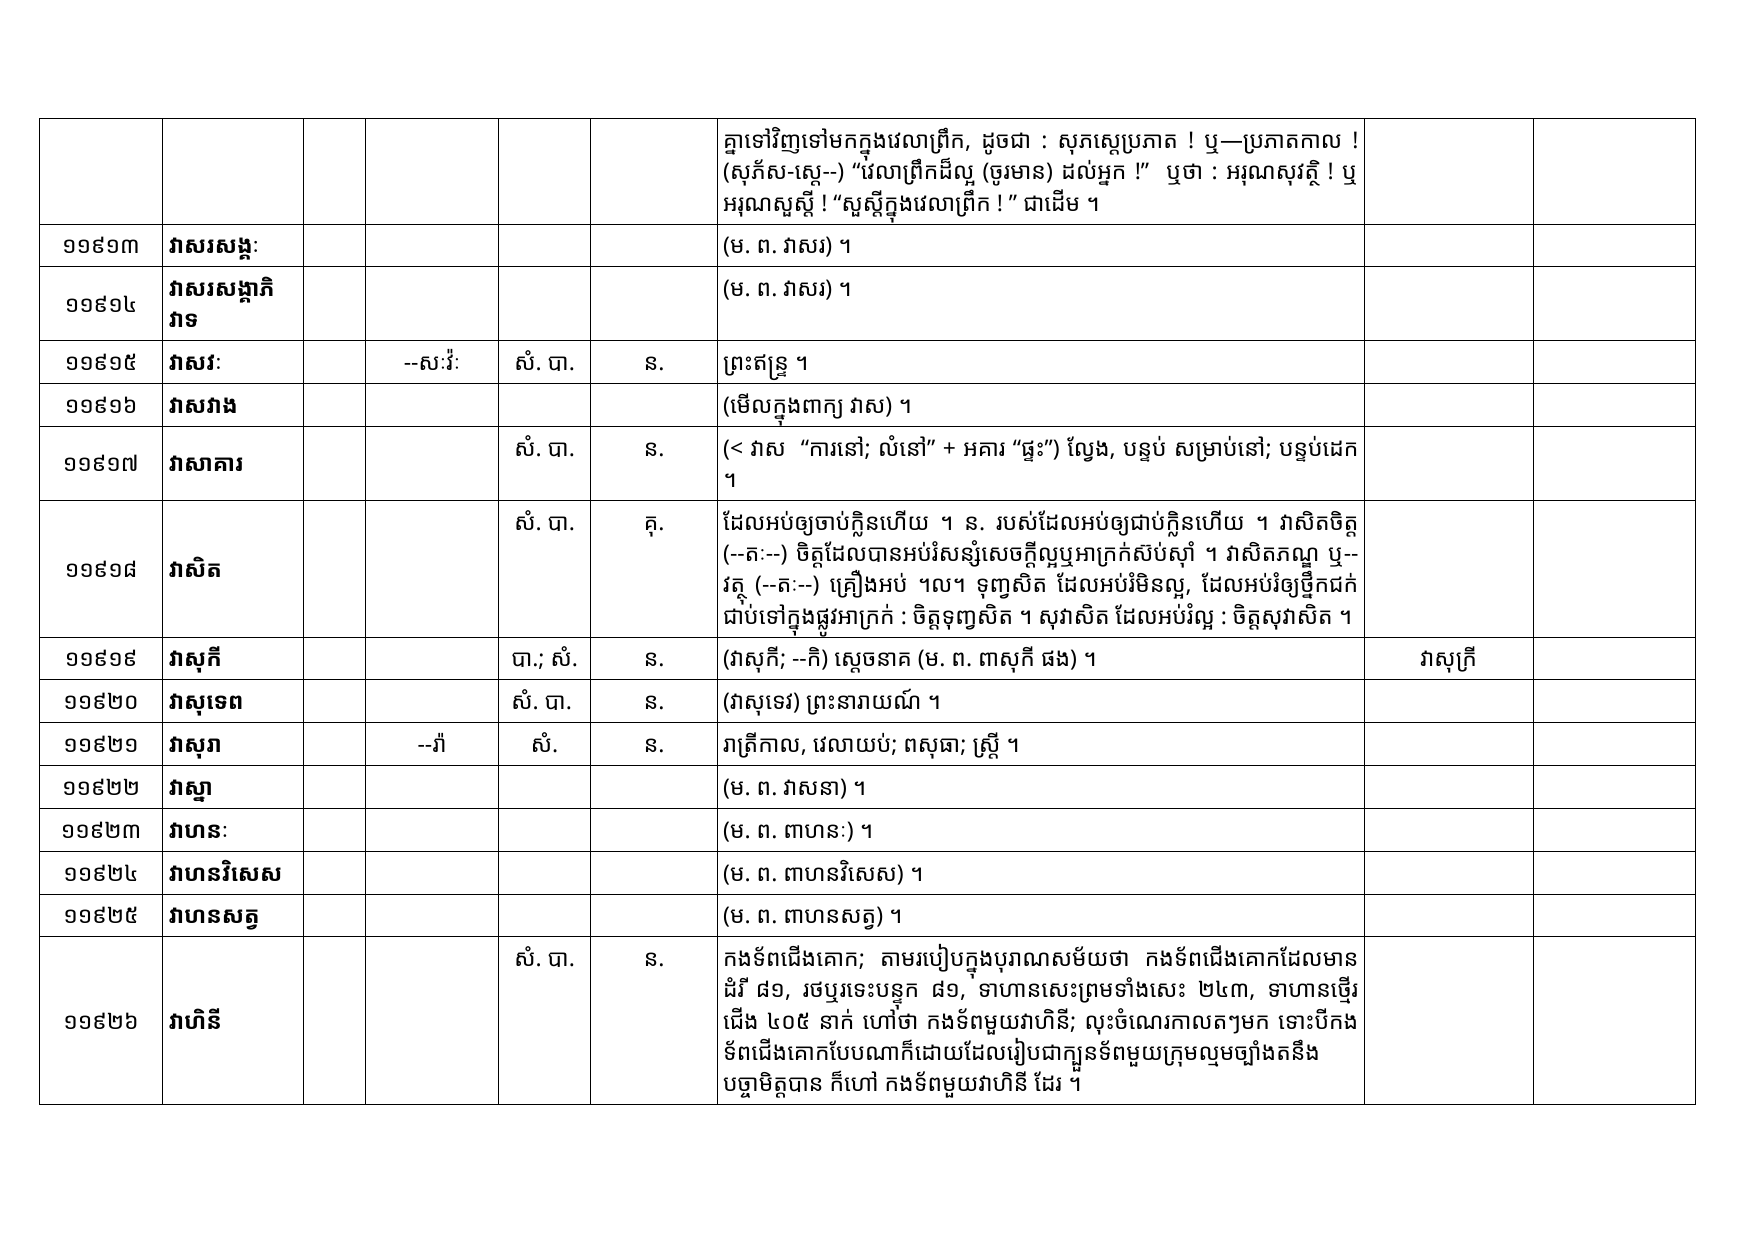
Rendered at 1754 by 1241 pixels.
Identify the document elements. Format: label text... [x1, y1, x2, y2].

table_cell --សៈវ៉ៈ [366, 341, 498, 383]
table_cell ១១៩១៥ [40, 341, 162, 383]
table_cell (វាសុកី; --កិ) ស្តេច​នាគ (ម. ព. ពាសុកី ផង) ។ [718, 638, 1364, 679]
table_cell ១១៩២១ [40, 723, 162, 765]
table_cell [304, 427, 365, 500]
table_cell [591, 766, 717, 808]
table_cell ន. [591, 427, 717, 500]
table_cell [366, 119, 498, 223]
table_cell វាសុក្រី [1365, 638, 1533, 679]
table_cell [163, 119, 303, 223]
table_cell ១១៩១៣ [40, 225, 162, 266]
table_cell [304, 384, 365, 426]
table_cell [366, 809, 498, 851]
table_cell [1365, 267, 1533, 340]
table_cell [1365, 680, 1533, 722]
table_cell [304, 638, 365, 679]
table_cell វាសុរា [163, 723, 303, 765]
table_cell [1534, 766, 1695, 808]
table_cell វាហន​វិសេស [163, 852, 303, 893]
table_cell សំ. បា. [499, 501, 590, 637]
table_cell [1365, 384, 1533, 426]
table_cell វាហន​សត្វ [163, 895, 303, 936]
table_cell ១១៩១៤ [40, 267, 162, 340]
table_cell (ម. ព. ពាហន​សត្វ) ។ [718, 895, 1364, 936]
table_cell វាសរ​សង្គាភិវាទ [163, 267, 303, 340]
table_cell [40, 119, 162, 223]
table_cell [591, 225, 717, 266]
table_cell (វាសុទេវ) ព្រះ​នារាយណ៍ ។ [718, 680, 1364, 722]
table_cell [1534, 937, 1695, 1104]
table_cell វាសុកី [163, 638, 303, 679]
table_cell [499, 225, 590, 266]
table_cell [366, 267, 498, 340]
table_cell (វាសរ) ថ្ងៃ, វេលា​ថ្ងៃ ។ វាសរសង្គៈ (--សៈរ៉ៈសង់-គៈ) អរុណោទ័យ, វេលា​ព្រះ​អាទិត្យ​រៈ ។ វាសរសង្គាភិវាទ (សំ. < វាសរសង្គ + អភិវាទ ) ការ​ពោល​ពាក្យ​គំនាប់​គ្នា​ទៅ​វិញ​ទៅ​មក​ក្នុង​វេលា​ព្រឹក, ដូច​ជា : សុភស្តេ​ប្រភាត ! ឬ—ប្រភាត​កាល ! (សុភ័ស-ស្តេ--) “វេលា​ព្រឹក​ដ៏​ល្អ (ចូរ​មាន) ដល់​អ្នក !” ឬ​ថា : អរុណ​សុវត្ថិ ! ឬ អរុណ​សួស្តី ! “សួស្តី​ក្នុង​វេលា​ព្រឹក ! ” ជាដើម ។ [718, 119, 1364, 223]
table_cell វាសវៈ [163, 341, 303, 383]
table_cell [499, 895, 590, 936]
table_cell [499, 852, 590, 893]
table_cell [499, 384, 590, 426]
table_cell ១១៩២២ [40, 766, 162, 808]
table_cell សំ. បា. [499, 937, 590, 1104]
table_cell [499, 809, 590, 851]
table_cell សំ. [499, 723, 590, 765]
table_cell វាសរ​សង្គៈ [163, 225, 303, 266]
table_cell [1534, 427, 1695, 500]
table_cell [304, 341, 365, 383]
table_cell [366, 680, 498, 722]
table_cell [304, 937, 365, 1104]
table_cell [304, 895, 365, 936]
table_cell ១១៩១៨ [40, 501, 162, 637]
table_cell [366, 895, 498, 936]
table_cell [1534, 341, 1695, 383]
table_cell (មើល​ក្នុង​ពាក្យ វាស) ។ [718, 384, 1364, 426]
table_cell [304, 225, 365, 266]
table_cell [1365, 937, 1533, 1104]
table_cell [366, 766, 498, 808]
table_cell (ម. ព. ពាហន​វិសេស) ។ [718, 852, 1364, 893]
table_cell ១១៩២៣ [40, 809, 162, 851]
table_cell [1365, 809, 1533, 851]
table_cell សំ. បា. [499, 680, 590, 722]
table_cell [1534, 225, 1695, 266]
table_cell [304, 723, 365, 765]
table_cell [366, 501, 498, 637]
table_cell ១១៩២៦ [40, 937, 162, 1104]
table_cell [1365, 225, 1533, 266]
table_cell [366, 852, 498, 893]
table_cell [366, 427, 498, 500]
table_cell [1534, 723, 1695, 765]
table_cell [591, 119, 717, 223]
table_cell [591, 852, 717, 893]
table_cell [1534, 895, 1695, 936]
table_cell [1534, 384, 1695, 426]
table_cell (ម. ព. វាសរ) ។ [718, 225, 1364, 266]
table_cell [366, 384, 498, 426]
table_cell (ម. ព. ពាហនៈ) ។ [718, 809, 1364, 851]
table_cell [366, 638, 498, 679]
table_cell វាសវាង [163, 384, 303, 426]
table_cell [304, 680, 365, 722]
table_cell វាហិនី [163, 937, 303, 1104]
table_cell ១១៩២០ [40, 680, 162, 722]
table_cell ១១៩១៦ [40, 384, 162, 426]
table_cell ន. [591, 723, 717, 765]
table_cell [1365, 723, 1533, 765]
table_cell [1365, 119, 1533, 223]
table_cell ១១៩២៤ [40, 852, 162, 893]
table_cell [1534, 501, 1695, 637]
table_cell [591, 895, 717, 936]
table_cell សំ. បា. [499, 427, 590, 500]
table_cell [1365, 427, 1533, 500]
table_cell (< វាស “ការ​នៅ; លំនៅ” + អគារ “ផ្ទះ”) ល្វែង, បន្ទប់ សម្រាប់​នៅ; បន្ទប់​ដេក ។ [718, 427, 1364, 500]
table_cell វាសាគារ [163, 427, 303, 500]
table_cell [366, 225, 498, 266]
table_cell [304, 852, 365, 893]
table_cell ន. [591, 680, 717, 722]
table_cell [1534, 852, 1695, 893]
table_cell [1365, 341, 1533, 383]
table_cell រាត្រី​កាល, វេលា​យប់; ពសុធា; ស្រ្តី ។ [718, 723, 1364, 765]
table_cell វាសុទេព [163, 680, 303, 722]
table_cell [304, 119, 365, 223]
table_cell (ម. ព. វាសនា) ។ [718, 766, 1364, 808]
table_cell [304, 501, 365, 637]
table_cell ១១៩១៩ [40, 638, 162, 679]
table_cell វាសិត [163, 501, 303, 637]
table_cell ១១៩១៧ [40, 427, 162, 500]
table_cell --រ៉ា [366, 723, 498, 765]
table_cell ន. [591, 341, 717, 383]
table_cell [499, 766, 590, 808]
table_cell វាស្នា [163, 766, 303, 808]
table_cell ន. [591, 638, 717, 679]
table_cell [1534, 638, 1695, 679]
table_cell គុ. [591, 501, 717, 637]
table_cell [591, 809, 717, 851]
table_cell កង​ទ័ព​ជើង​គោក; តាម​របៀប​ក្នុង​បុរាណ​សម័យ​ថា កង​ទ័ព​ជើង​គោក​ដែល​មាន​ដំរី ៨១, រថ​ឬ​រទេះ​បន្ទុក ៨១, ទាហាន​សេះ​ព្រម​ទាំង​សេះ ២៤៣, ទាហាន​ថ្មើរ​ជើង ៤០៥ នាក់ ហៅ​ថា កង​ទ័ព​មួយ​វាហិនី; លុះ​ចំណេរ​កាល​ត​ៗ​មក ទោះ​បី​កង​ទ័ព​ជើង​គោក​បែប​ណា​ក៏​ដោយ​ដែល​រៀប​ជា​ក្បួន​ទ័ព​មួយ​ក្រុម​ល្មម​ច្បាំង​ត​នឹង​បច្ចាមិត្ត​បាន ក៏​ហៅ កង​ទ័ព​មួយ​វាហិនី ដែរ ។ [718, 937, 1364, 1104]
table_cell [366, 937, 498, 1104]
table_cell បា.; សំ. [499, 638, 590, 679]
table_cell [499, 119, 590, 223]
table_cell [1365, 852, 1533, 893]
table_cell [1534, 119, 1695, 223]
table_cell ព្រះ​ឥន្រ្ទ ។ [718, 341, 1364, 383]
table_cell (ម. ព. វាសរ) ។ [718, 267, 1364, 340]
table_cell ន. [591, 937, 717, 1104]
table_cell [304, 267, 365, 340]
table_cell [499, 267, 590, 340]
table_cell [1365, 895, 1533, 936]
table_cell [1365, 501, 1533, 637]
table_cell [1534, 267, 1695, 340]
table_cell [304, 809, 365, 851]
table_cell វាហនៈ [163, 809, 303, 851]
table_cell [1365, 766, 1533, 808]
table_cell [304, 766, 365, 808]
table_cell [1534, 680, 1695, 722]
table_cell សំ. បា. [499, 341, 590, 383]
table_cell ១១៩២៥ [40, 895, 162, 936]
table_cell ដែល​អប់​ឲ្យ​ចាប់​ក្លិន​ហើយ ។ ន. របស់​ដែល​អប់​ឲ្យ​ជាប់​ក្លិន​ហើយ ។ វាសិត​ចិត្ត (--តៈ--) ចិត្ត​ដែល​បាន​អប់រំ​សន្សំ​សេចក្ដី​ល្អ​ឬ​អាក្រក់​ស៊ប់​ស៊ាំ ។ វាសិត​ភណ្ឌ ឬ--វត្ថុ (--តៈ--) គ្រឿង​អប់ ។ល។ ទុញ្វសិត ដែល​អប់រំ​មិន​ល្អ, ដែល​អប់រំ​ឲ្យ​ថ្នឹក​ជក់​ជាប់​ទៅ​ក្នុង​ផ្លូវ​អាក្រក់ : ចិត្ត​ទុញ្វសិត ។ សុវាសិត ដែល​អប់រំ​ល្អ : ចិត្ត​សុវាសិត ។ [718, 501, 1364, 637]
table_cell [1534, 809, 1695, 851]
table_cell [591, 267, 717, 340]
table_cell [591, 384, 717, 426]
